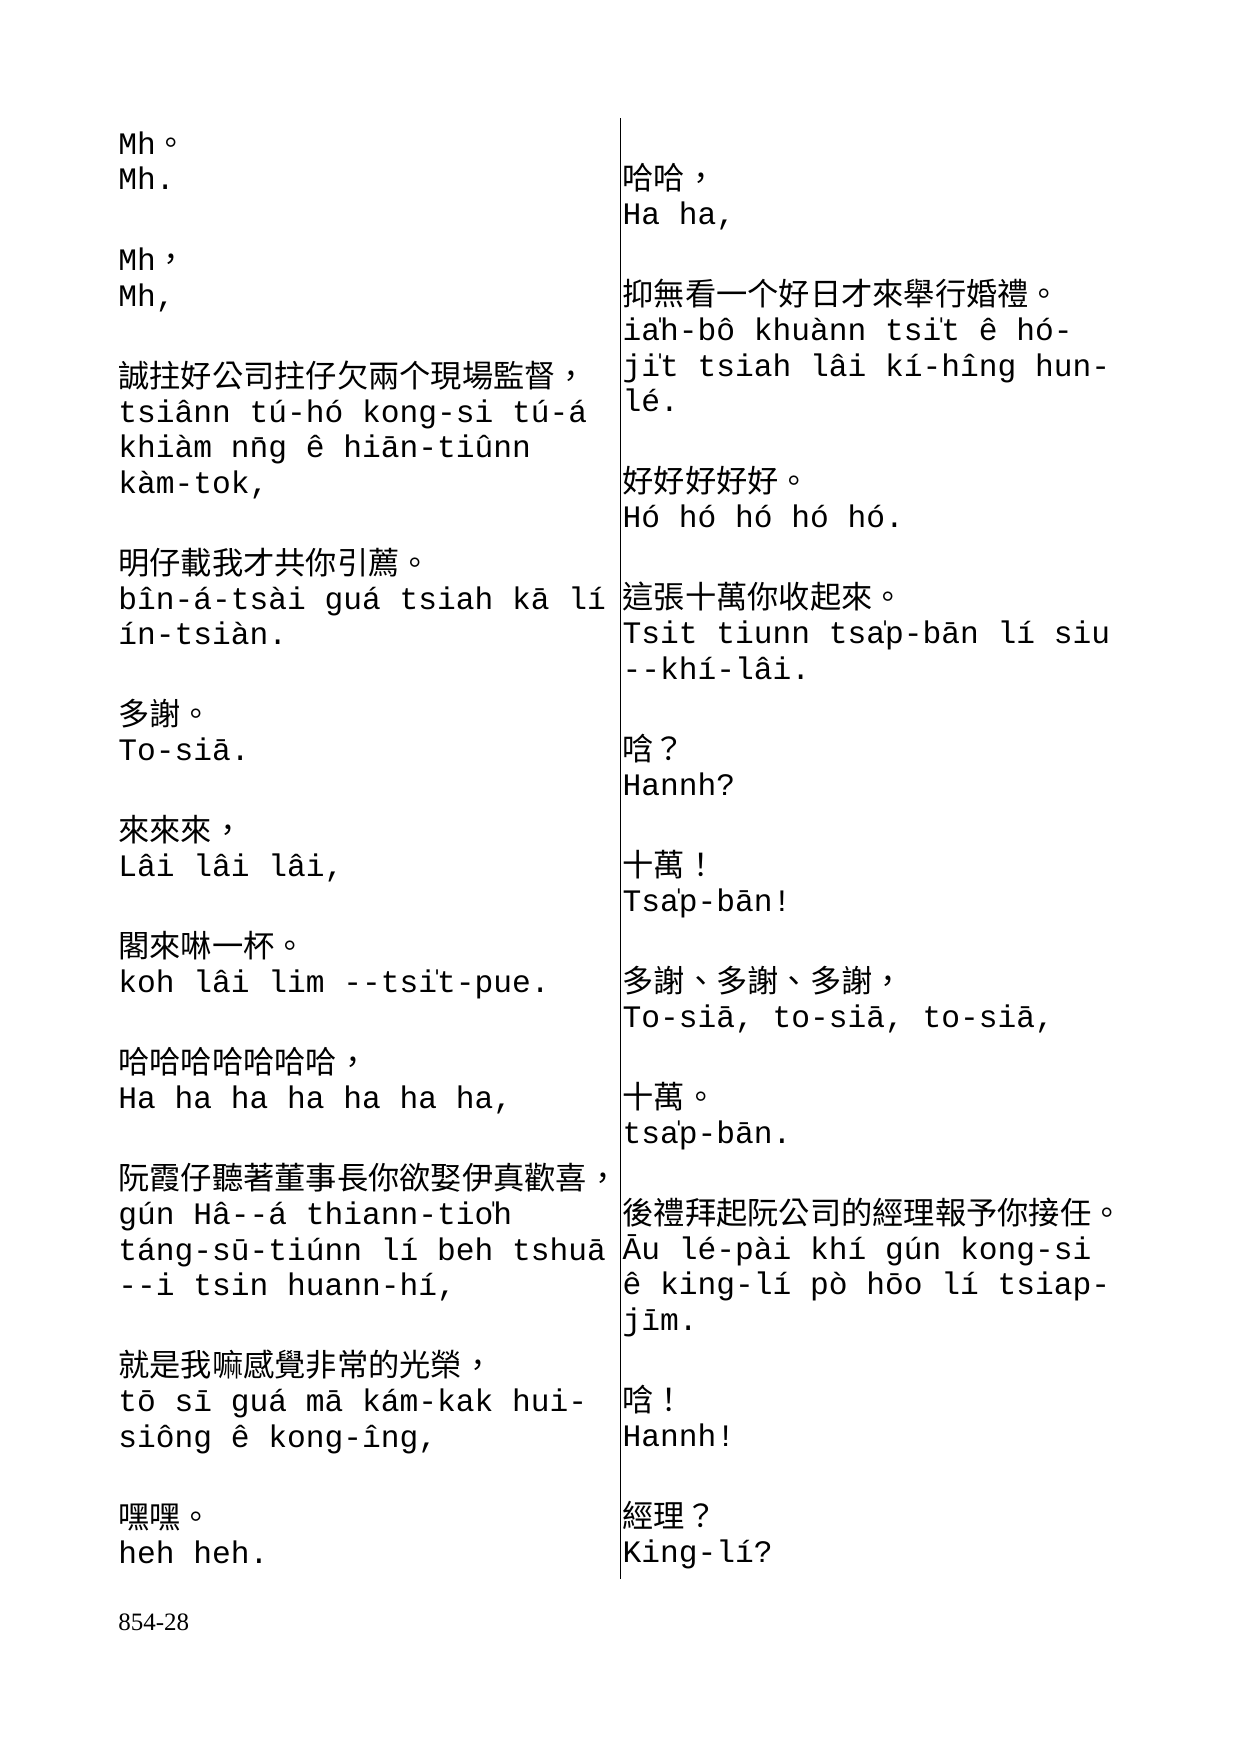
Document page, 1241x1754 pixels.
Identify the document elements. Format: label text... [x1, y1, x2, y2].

text Mh. [118, 164, 618, 199]
text Āu lé-pài khí gún kong-si ê king-lí pò hōo lí tsiap-jīm. [622, 1233, 1122, 1339]
text koh lâi lim --tsi̍t-pue. [118, 967, 618, 1002]
text Ha ha ha ha ha ha ha, [118, 1083, 618, 1118]
text 明仔載我才共你引薦。 [118, 538, 618, 583]
text 抑無看一个好日才來舉行婚禮。 [622, 269, 1122, 315]
text Hannh! [622, 1420, 1122, 1456]
text tsiânn tú-hó kong-si tú-á khiàm nn̄g ê hiān-tiûnn kàm-tok, [118, 396, 618, 502]
text 多謝。 [118, 689, 618, 734]
text 阮霞仔聽著董事長你欲娶伊真歡喜， [118, 1153, 618, 1199]
text 來來來， [118, 805, 618, 851]
text 後禮拜起阮公司的經理報予你接任。 [622, 1188, 1122, 1233]
text Hannh? [622, 769, 1122, 804]
text gún Hâ--á thiann-tio̍h táng-sū-tiúnn lí beh tshuā --i tsin huann-hí, [118, 1199, 618, 1305]
text 就是我嘛感覺非常的光榮， [118, 1340, 618, 1386]
text 十萬。 [622, 1072, 1122, 1117]
text 哈哈， [622, 153, 1122, 199]
text tsa̍p-bān. [622, 1117, 1122, 1153]
text Mh, [118, 280, 618, 316]
text 唅！ [622, 1375, 1122, 1420]
text 唅？ [622, 724, 1122, 769]
text Tsit tiunn tsa̍p-bān lí siu --khí-lâi. [622, 618, 1122, 688]
text Lâi lâi lâi, [118, 851, 618, 886]
text 嘿嘿。 [118, 1492, 618, 1537]
text To-siā. [118, 734, 618, 770]
text 誠拄好公司拄仔欠兩个現場監督， [118, 351, 618, 396]
text To-siā, to-siā, to-siā, [622, 1001, 1122, 1037]
text 多謝、多謝、多謝， [622, 956, 1122, 1001]
text 閣來啉一杯。 [118, 921, 618, 967]
text Hó hó hó hó hó. [622, 502, 1122, 537]
text 十萬！ [622, 840, 1122, 885]
text Ha ha, [622, 199, 1122, 234]
text 經理？ [622, 1491, 1122, 1536]
text 哈哈哈哈哈哈哈， [118, 1037, 618, 1083]
text 這張十萬你收起來。 [622, 572, 1122, 618]
text Mh。 [118, 118, 618, 164]
text tō sī guá mā kám-kak hui-siông ê kong-îng, [118, 1386, 618, 1456]
text 好好好好好。 [622, 456, 1122, 502]
text Tsa̍p-bān! [622, 885, 1122, 921]
text King-lí? [622, 1536, 1122, 1572]
text bîn-á-tsài guá tsiah kā lí ín-tsiàn. [118, 583, 618, 654]
text heh heh. [118, 1537, 618, 1572]
text Mh， [118, 234, 618, 280]
text ia̍h-bô khuànn tsi̍t ê hó-ji̍t tsiah lâi kí-hîng hun-lé. [622, 315, 1122, 421]
